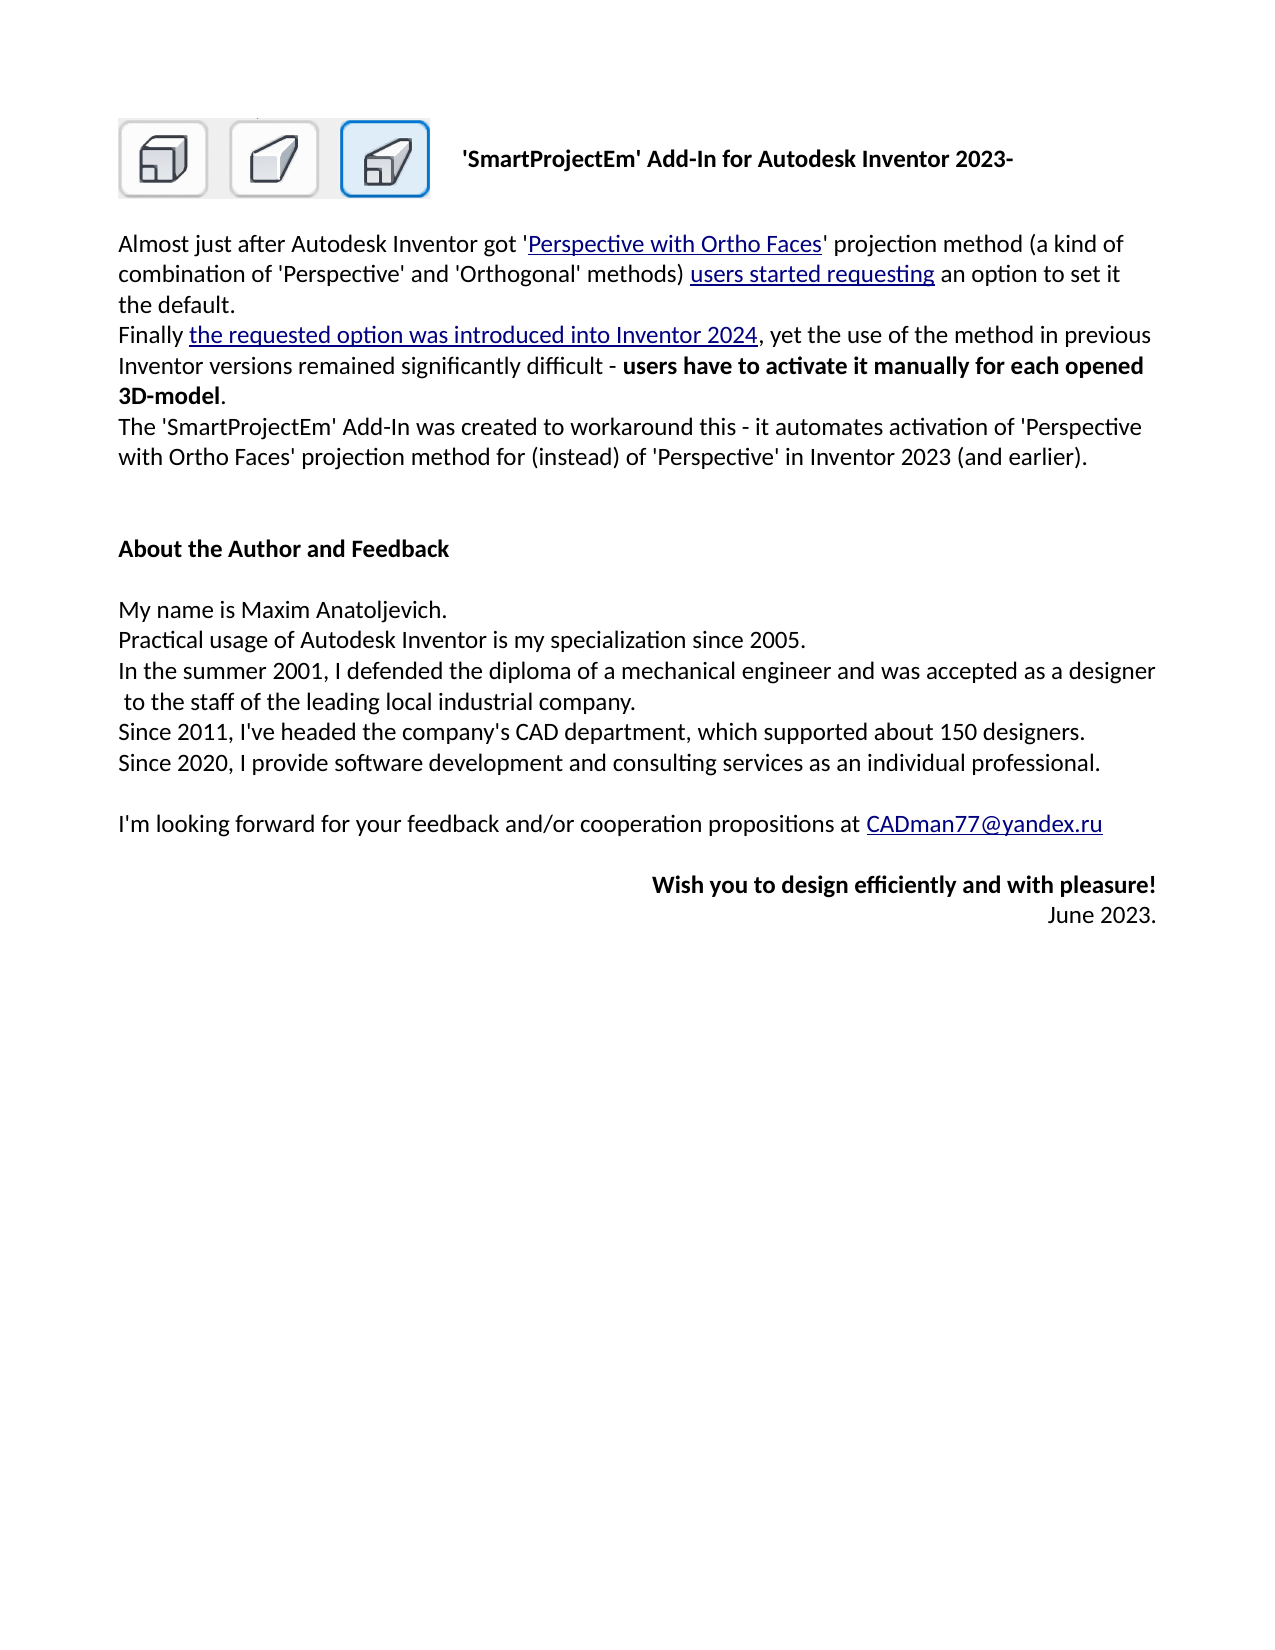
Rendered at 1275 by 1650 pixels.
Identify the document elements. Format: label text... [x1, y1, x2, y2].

text Wish you to design efficiently and with pleasure! [118, 869, 1157, 899]
text My name is Maxim Anatoljevich. [118, 594, 1157, 624]
text The 'SmartProjectEm' Add-In was created to workaround this - it automates activation of 'Perspective with Ortho Faces' projection method for (instead) of 'Perspective' in Inventor 2023 (and earlier). [118, 411, 1157, 472]
text June 2023. [118, 899, 1157, 930]
table_header [431, 118, 462, 199]
picture [118, 118, 431, 199]
text Since 2020, I provide software development and consulting services as an individual professional. [118, 747, 1157, 777]
text In the summer 2001, I defended the diploma of a mechanical engineer and was accepted as a designer [118, 655, 1157, 686]
table_header 'SmartProjectEm' Add-In for Autodesk Inventor 2023- [462, 118, 1157, 199]
text About the Author and Feedback [118, 533, 1157, 563]
text I'm looking forward for your feedback and/or cooperation propositions at CADman77@yandex.ru [118, 808, 1157, 838]
text Almost just after Autodesk Inventor got 'Perspective with Ortho Faces' projection method (a kind of combination of 'Perspective' and 'Orthogonal' methods) users started requesting an option to set it the default. [118, 228, 1157, 319]
text to the staff of the leading local industrial company. [118, 686, 1157, 716]
text Since 2011, I've headed the company's CAD department, which supported about 150 designers. [118, 716, 1157, 747]
text Finally the requested option was introduced into Inventor 2024, yet the use of the method in previous Inventor versions remained significantly difficult - users have to activate it manually for each opened 3D-model. [118, 319, 1157, 411]
text Practical usage of Autodesk Inventor is my specialization since 2005. [118, 624, 1157, 655]
